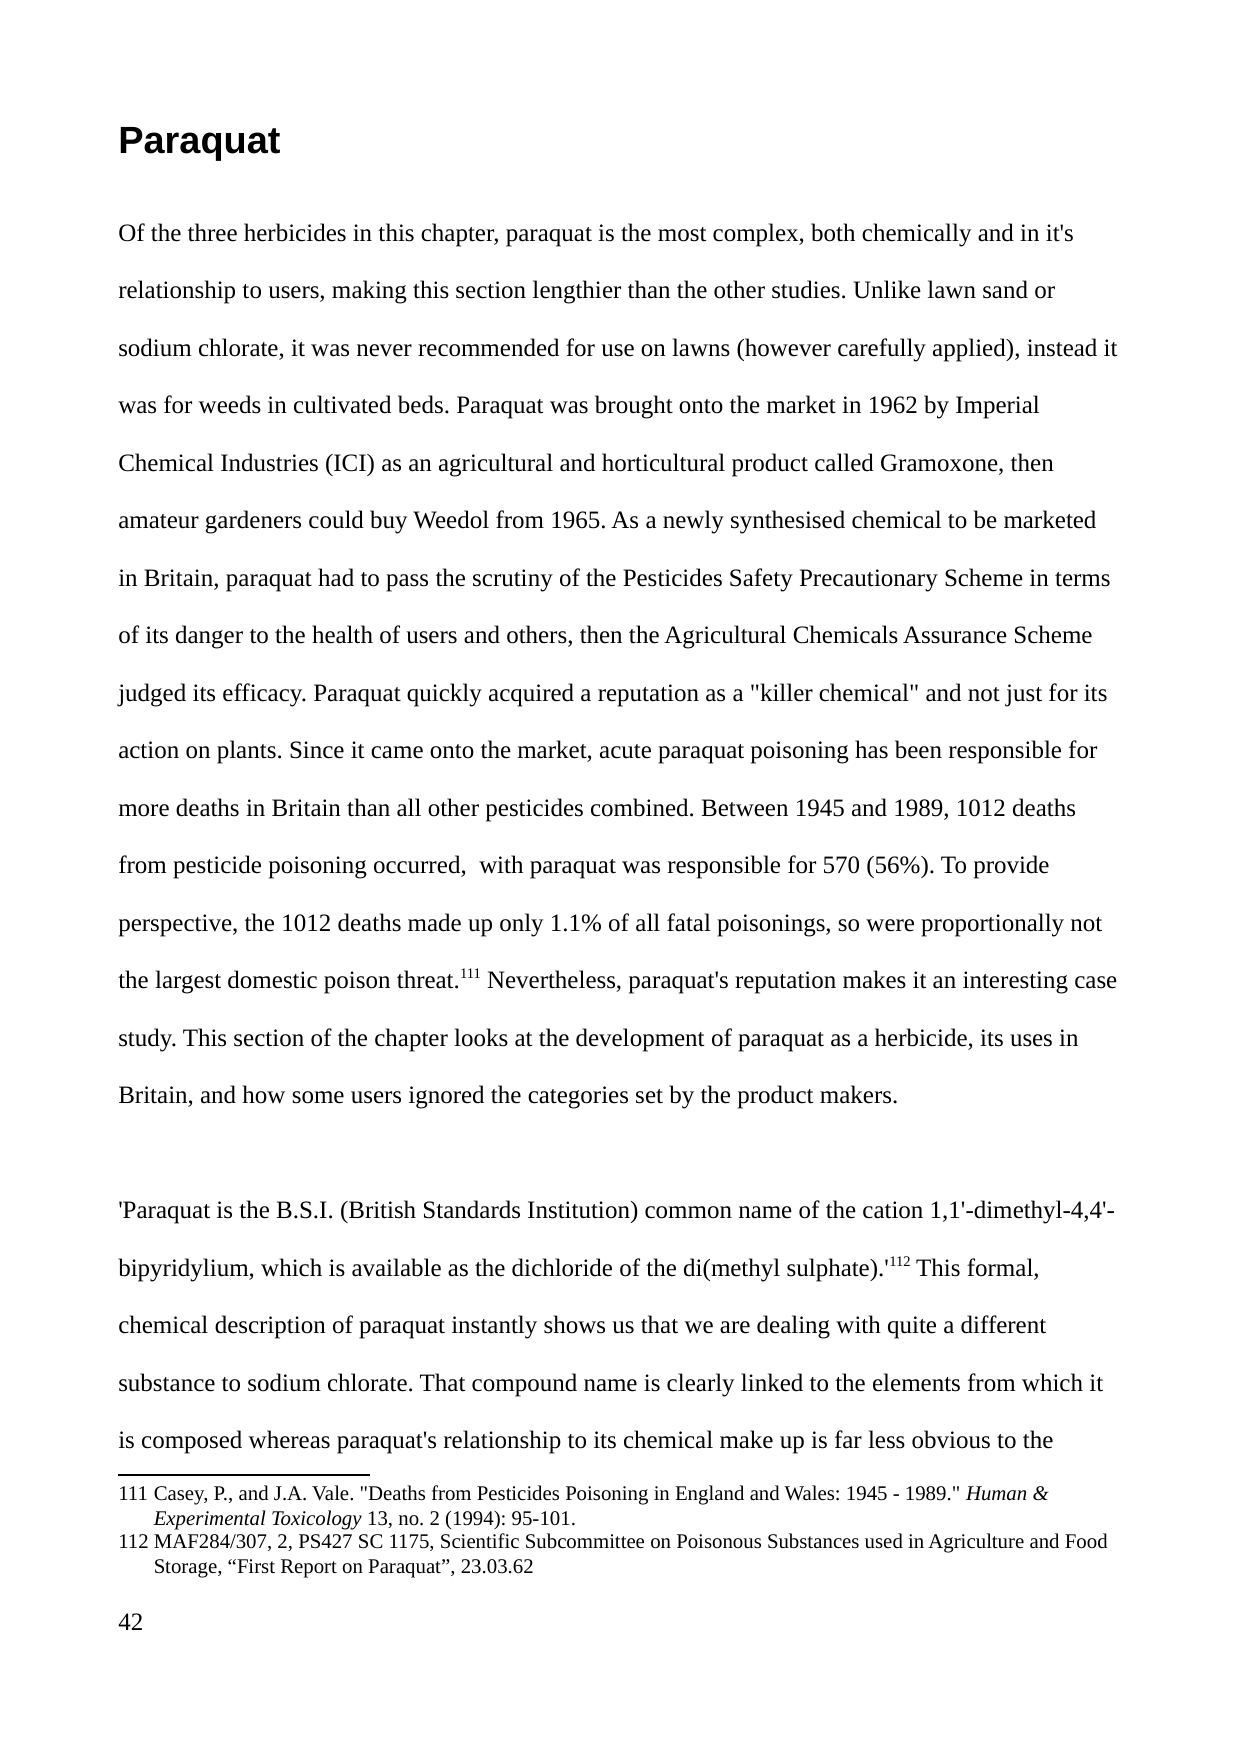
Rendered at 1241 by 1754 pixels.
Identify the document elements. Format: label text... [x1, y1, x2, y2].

subtitle Paraquat [118, 118, 1122, 162]
text Casey, P., and J.A. Vale. "Deaths from Pesticides Poisoning in England and Wales: 1945 - 1989." Human & Experimental Toxicology 13, no. 2 (1994): 95-101. [118, 1481, 1122, 1529]
text 'Paraquat is the B.S.I. (British Standards Institution) common name of the cation 1,1'-dimethyl-4,4'-bipyridylium, which is available as the dichloride of the di(methyl sulphate).' This formal, chemical description of paraquat instantly shows us that we are dealing with quite a different substance to sodium chlorate. That compound name is clearly linked to the elements from which it is composed whereas paraquat's relationship to its chemical make up is far less obvious to the [118, 1195, 1122, 1454]
text MAF284/307, 2, PS427 SC 1175, Scientific Subcommittee on Poisonous Substances used in Agriculture and Food Storage, “First Report on Paraquat”, 23.03.62 [118, 1529, 1122, 1578]
text Of the three herbicides in this chapter, paraquat is the most complex, both chemically and in it's relationship to users, making this section lengthier than the other studies. Unlike lawn sand or sodium chlorate, it was never recommended for use on lawns (however carefully applied), instead it was for weeds in cultivated beds. Paraquat was brought onto the market in 1962 by Imperial Chemical Industries (ICI) as an agricultural and horticultural product called Gramoxone, then amateur gardeners could buy Weedol from 1965. As a newly synthesised chemical to be marketed in Britain, paraquat had to pass the scrutiny of the Pesticides Safety Precautionary Scheme in terms of its danger to the health of users and others, then the Agricultural Chemicals Assurance Scheme judged its efficacy. Paraquat quickly acquired a reputation as a "killer chemical" and not just for its action on plants. Since it came onto the market, acute paraquat poisoning has been responsible for more deaths in Britain than all other pesticides combined. Between 1945 and 1989, 1012 deaths from pesticide poisoning occurred, with paraquat was responsible for 570 (56%). To provide perspective, the 1012 deaths made up only 1.1% of all fatal poisonings, so were proportionally not the largest domestic poison threat. Nevertheless, paraquat's reputation makes it an interesting case study. This section of the chapter looks at the development of paraquat as a herbicide, its uses in Britain, and how some users ignored the categories set by the product makers. [118, 218, 1122, 1109]
